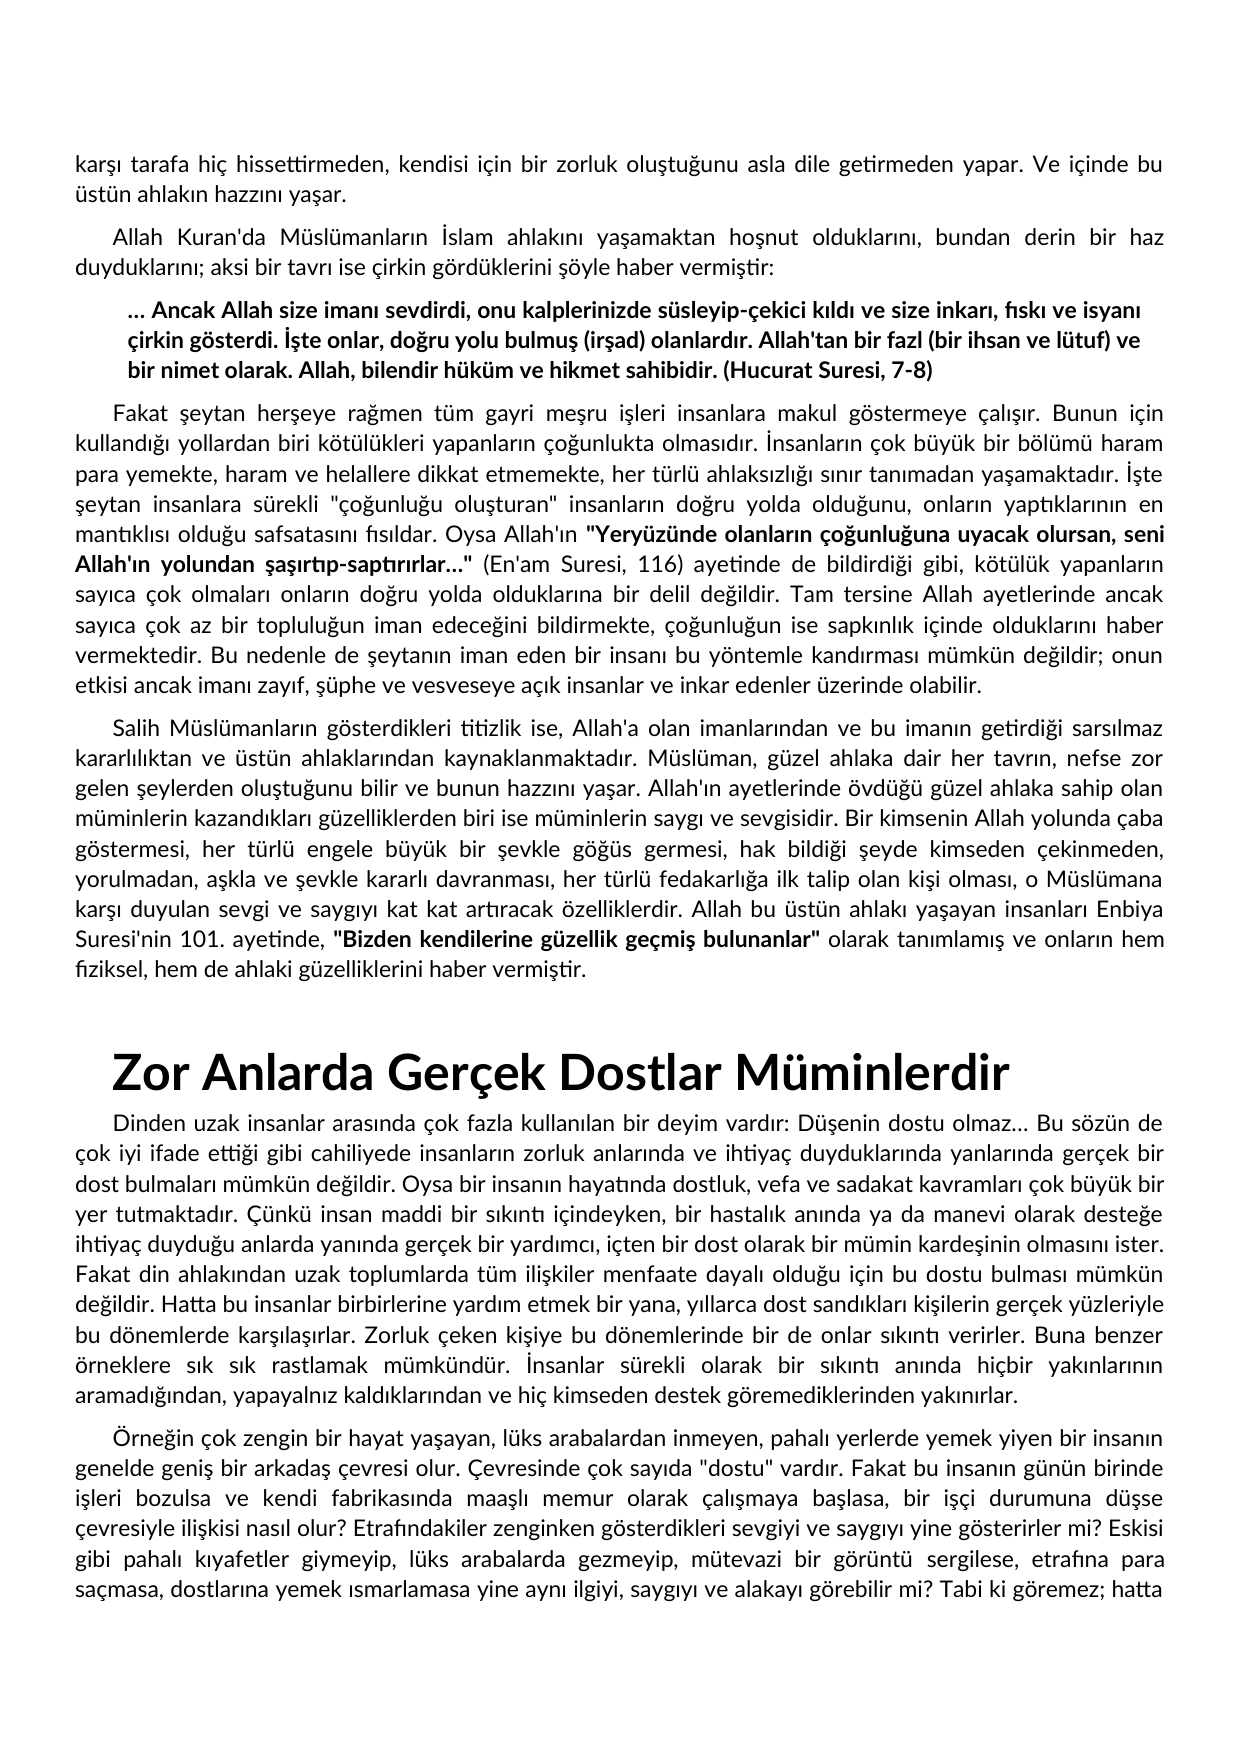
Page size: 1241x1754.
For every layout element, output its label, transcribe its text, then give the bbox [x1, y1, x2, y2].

text … Ancak Allah size imanı sevdirdi, onu kalplerinizde süsleyip-çekici kıldı ve size inkarı, fıskı ve isyanı çirkin gösterdi. İşte onlar, doğru yolu bulmuş (irşad) olanlardır. Allah'tan bir fazl (bir ihsan ve lütuf) ve bir nimet olarak. Allah, bilendir hüküm ve hikmet sahibidir. (Hucurat Suresi, 7-8) [127, 296, 1143, 384]
subtitle Zor Anlarda Gerçek Dostlar Müminlerdir [112, 1041, 1165, 1101]
text Salih Müslümanların gösterdikleri titizlik ise, Allah'a olan imanlarından ve bu imanın getirdiği sarsılmaz kararlılıktan ve üstün ahlaklarından kaynaklanmaktadır. Müslüman, güzel ahlaka dair her tavrın, nefse zor gelen şeylerden oluştuğunu bilir ve bunun hazzını yaşar. Allah'ın ayetlerinde övdüğü güzel ahlaka sahip olan müminlerin kazandıkları güzelliklerden biri ise müminlerin saygı ve sevgisidir. Bir kimsenin Allah yolunda çaba göstermesi, her türlü engele büyük bir şevkle göğüs germesi, hak bildiği şeyde kimseden çekinmeden, yorulmadan, aşkla ve şevkle kararlı davranması, her türlü fedakarlığa ilk talip olan kişi olması, o Müslümana karşı duyulan sevgi ve saygıyı kat kat artıracak özelliklerdir. Allah bu üstün ahlakı yaşayan insanları Enbiya Suresi'nin 101. ayetinde, "Bizden kendilerine güzellik geçmiş bulunanlar" olarak tanımlamış ve onların hem fiziksel, hem de ahlaki güzelliklerini haber vermiştir. [75, 713, 1165, 983]
text Örneğin çok zengin bir hayat yaşayan, lüks arabalardan inmeyen, pahalı yerlerde yemek yiyen bir insanın genelde geniş bir arkadaş çevresi olur. Çevresinde çok sayıda "dostu" vardır. Fakat bu insanın günün birinde işleri bozulsa ve kendi fabrikasında maaşlı memur olarak çalışmaya başlasa, bir işçi durumuna düşse çevresiyle ilişkisi nasıl olur? Etrafındakiler zenginken gösterdikleri sevgiyi ve saygıyı yine gösterirler mi? Eskisi gibi pahalı kıyafetler giymeyip, lüks arabalarda gezmeyip, mütevazi bir görüntü sergilese, etrafına para saçmasa, dostlarına yemek ısmarlamasa yine aynı ilgiyi, saygıyı ve alakayı görebilir mi? Tabi ki göremez; hatta [75, 1423, 1165, 1602]
text karşı tarafa hiç hissettirmeden, kendisi için bir zorluk oluştuğunu asla dile getirmeden yapar. Ve içinde bu üstün ahlakın hazzını yaşar. [75, 150, 1165, 208]
text Fakat şeytan herşeye rağmen tüm gayri meşru işleri insanlara makul göstermeye çalışır. Bunun için kullandığı yollardan biri kötülükleri yapanların çoğunlukta olmasıdır. İnsanların çok büyük bir bölümü haram para yemekte, haram ve helallere dikkat etmemekte, her türlü ahlaksızlığı sınır tanımadan yaşamaktadır. İşte şeytan insanlara sürekli "çoğunluğu oluşturan" insanların doğru yolda olduğunu, onların yaptıklarının en mantıklısı olduğu safsatasını fısıldar. Oysa Allah'ın "Yeryüzünde olanların çoğunluğuna uyacak olursan, seni Allah'ın yolundan şaşırtıp-saptırırlar…" (En'am Suresi, 116) ayetinde de bildirdiği gibi, kötülük yapanların sayıca çok olmaları onların doğru yolda olduklarına bir delil değildir. Tam tersine Allah ayetlerinde ancak sayıca çok az bir topluluğun iman edeceğini bildirmekte, çoğunluğun ise sapkınlık içinde olduklarını haber vermektedir. Bu nedenle de şeytanın iman eden bir insanı bu yöntemle kandırması mümkün değildir; onun etkisi ancak imanı zayıf, şüphe ve vesveseye açık insanlar ve inkar edenler üzerinde olabilir. [75, 399, 1165, 698]
text Allah Kuran'da Müslümanların İslam ahlakını yaşamaktan hoşnut olduklarını, bundan derin bir haz duyduklarını; aksi bir tavrı ise çirkin gördüklerini şöyle haber vermiştir: [75, 223, 1165, 281]
text Dinden uzak insanlar arasında çok fazla kullanılan bir deyim vardır: Düşenin dostu olmaz… Bu sözün de çok iyi ifade ettiği gibi cahiliyede insanların zorluk anlarında ve ihtiyaç duyduklarında yanlarında gerçek bir dost bulmaları mümkün değildir. Oysa bir insanın hayatında dostluk, vefa ve sadakat kavramları çok büyük bir yer tutmaktadır. Çünkü insan maddi bir sıkıntı içindeyken, bir hastalık anında ya da manevi olarak desteğe ihtiyaç duyduğu anlarda yanında gerçek bir yardımcı, içten bir dost olarak bir mümin kardeşinin olmasını ister. Fakat din ahlakından uzak toplumlarda tüm ilişkiler menfaate dayalı olduğu için bu dostu bulması mümkün değildir. Hatta bu insanlar birbirlerine yardım etmek bir yana, yıllarca dost sandıkları kişilerin gerçek yüzleriyle bu dönemlerde karşılaşırlar. Zorluk çeken kişiye bu dönemlerinde bir de onlar sıkıntı verirler. Buna benzer örneklere sık sık rastlamak mümkündür. İnsanlar sürekli olarak bir sıkıntı anında hiçbir yakınlarının aramadığından, yapayalnız kaldıklarından ve hiç kimseden destek göremediklerinden yakınırlar. [75, 1109, 1165, 1408]
